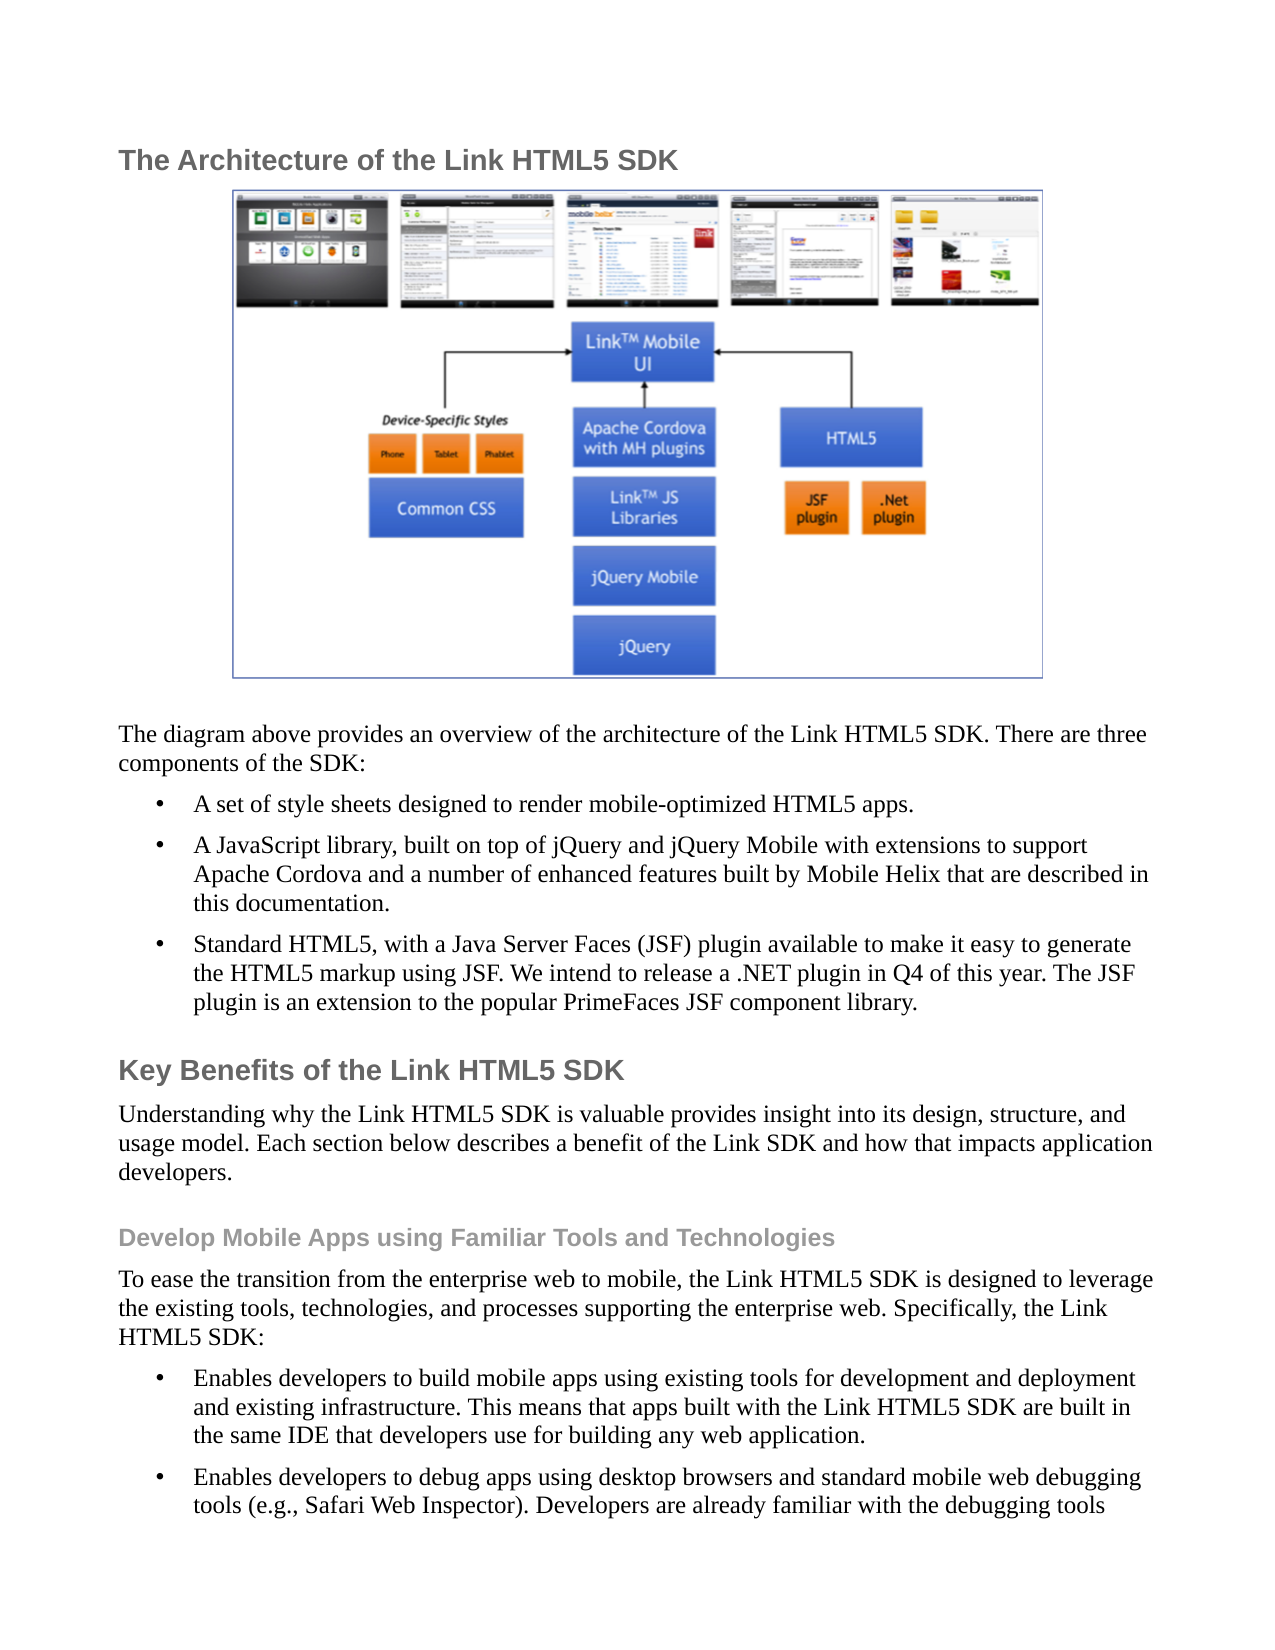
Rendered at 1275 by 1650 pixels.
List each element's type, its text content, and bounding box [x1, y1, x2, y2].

subtitle Develop Mobile Apps using Familiar Tools and Technologies [118, 1223, 1157, 1252]
list A JavaScript library, built on top of jQuery and jQuery Mobile with extensions to support Apache Cordova and a number of enhanced features built by Mobile Helix that are described in this documentation. [156, 831, 1157, 917]
list Standard HTML5, with a Java Server Faces (JSF) plugin available to make it easy to generate the HTML5 markup using JSF. We intend to release a .NET plugin in Q4 of this year. The JSF plugin is an extension to the popular PrimeFaces JSF component library. [156, 929, 1157, 1016]
list A set of style sheets designed to render mobile-optimized HTML5 apps. [156, 789, 1157, 818]
list Enables developers to build mobile apps using existing tools for development and deployment and existing infrastructure. This means that apps built with the Link HTML5 SDK are built in the same IDE that developers use for building any web application. [156, 1363, 1157, 1449]
text The diagram above provides an overview of the architecture of the Link HTML5 SDK. There are three components of the SDK: [118, 719, 1157, 777]
picture [232, 189, 1043, 679]
subtitle The Architecture of the Link HTML5 SDK [118, 143, 1157, 177]
subtitle Key Benefits of the Link HTML5 SDK [118, 1053, 1157, 1087]
text Understanding why the Link HTML5 SDK is valuable provides insight into its design, structure, and usage model. Each section below describes a benefit of the Link SDK and how that impacts application developers. [118, 1099, 1157, 1185]
text To ease the transition from the enterprise web to mobile, the Link HTML5 SDK is designed to leverage the existing tools, technologies, and processes supporting the enterprise web. Specifically, the Link HTML5 SDK: [118, 1264, 1157, 1350]
list Enables developers to debug apps using desktop browsers and standard mobile web debugging tools (e.g., Safari Web Inspector). Developers are already familiar with the debugging tools [156, 1462, 1157, 1519]
